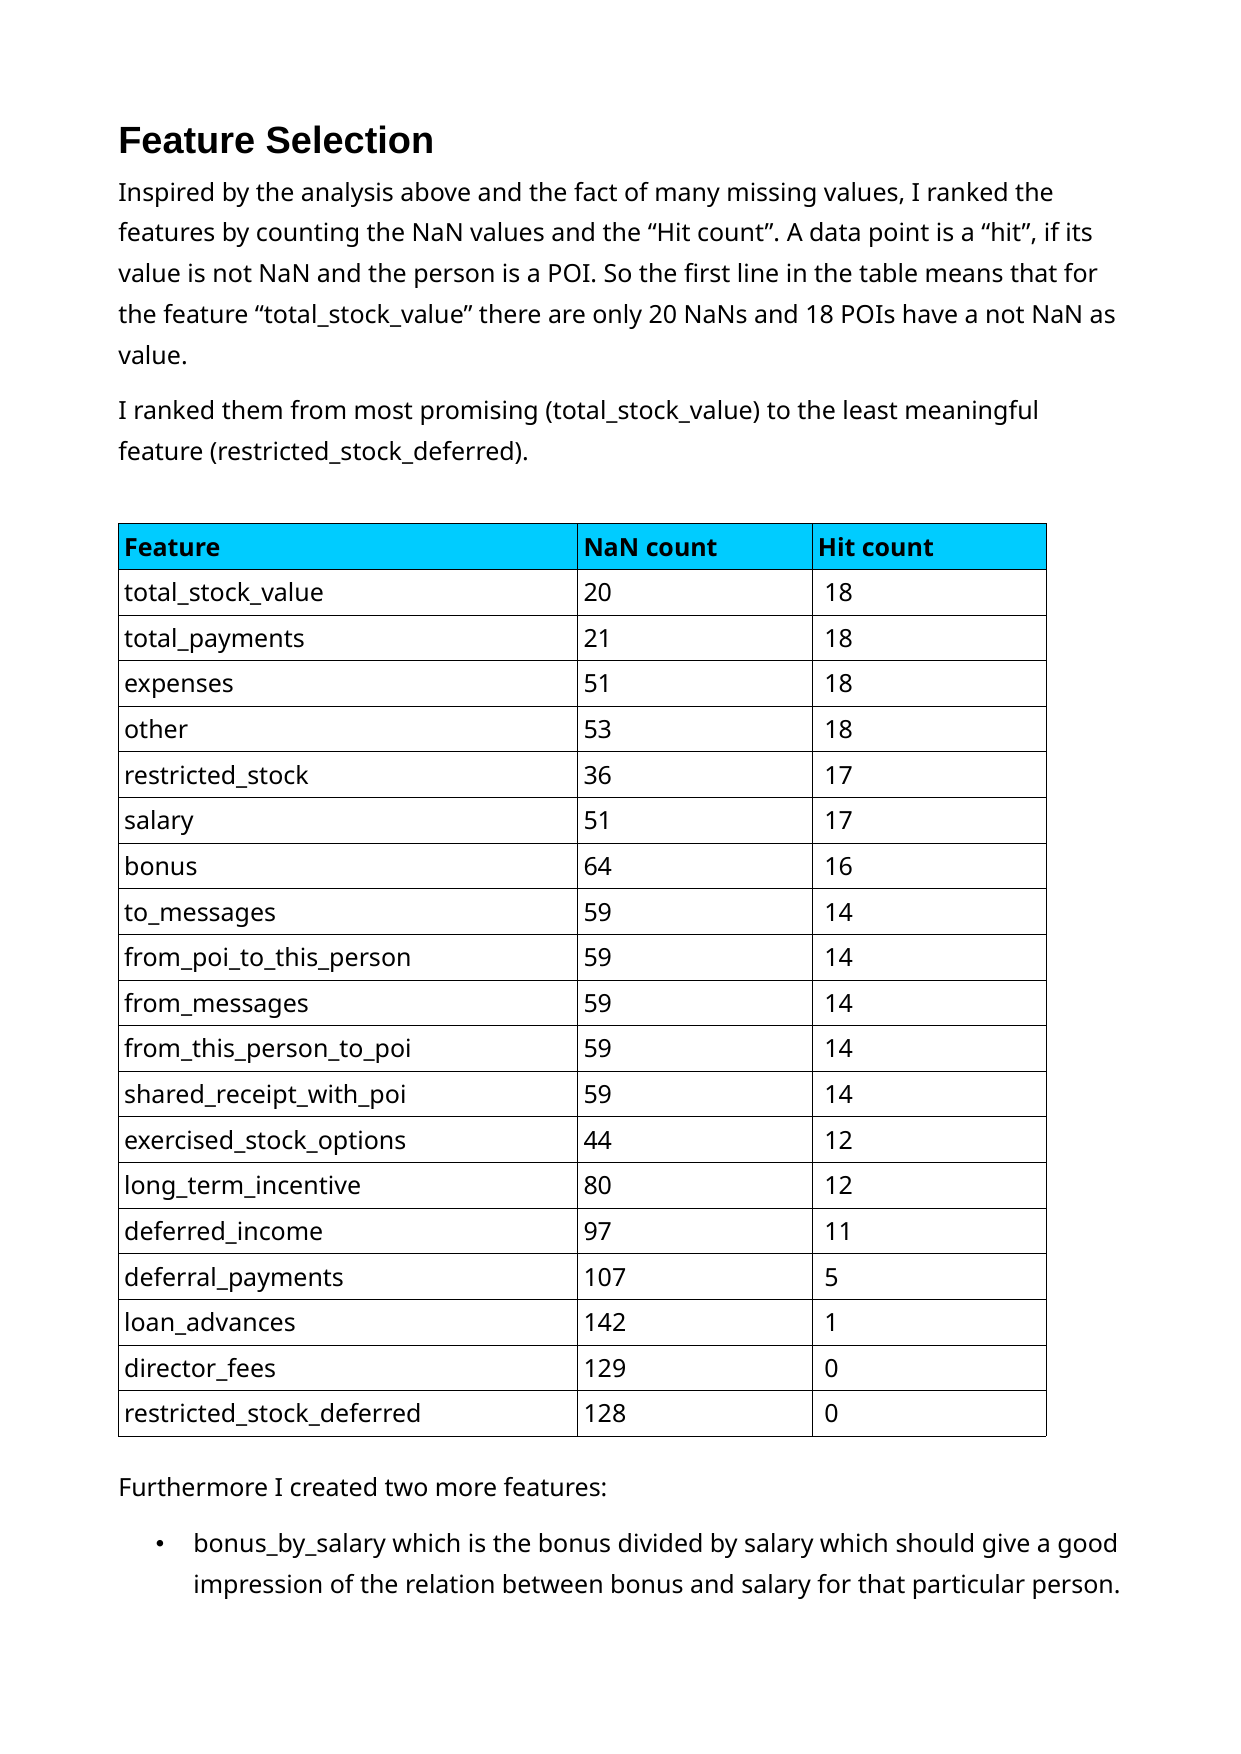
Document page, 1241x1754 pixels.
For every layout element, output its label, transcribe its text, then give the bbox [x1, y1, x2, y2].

table_cell 142 [578, 1300, 812, 1344]
table_cell 128 [578, 1391, 812, 1436]
table_cell 51 [578, 661, 812, 706]
table_cell 18 [813, 570, 1046, 614]
table_cell 14 [813, 889, 1046, 934]
table_cell 17 [813, 798, 1046, 843]
table_cell 44 [578, 1117, 812, 1162]
table_cell 17 [813, 752, 1046, 797]
table_cell 1 [813, 1300, 1046, 1344]
table_cell from_messages [119, 981, 577, 1025]
table_cell from_this_person_to_poi [119, 1026, 577, 1071]
table_cell 20 [578, 570, 812, 614]
table_cell 18 [813, 661, 1046, 706]
table_cell 21 [578, 616, 812, 660]
table_cell 64 [578, 844, 812, 888]
table_cell 5 [813, 1254, 1046, 1299]
table_cell 16 [813, 844, 1046, 888]
table_cell 80 [578, 1163, 812, 1208]
table_cell total_payments [119, 616, 577, 660]
table_cell 12 [813, 1117, 1046, 1162]
table_cell director_fees [119, 1346, 577, 1390]
table_cell 0 [813, 1346, 1046, 1390]
table_cell 59 [578, 935, 812, 979]
table_cell deferred_income [119, 1209, 577, 1253]
table_cell salary [119, 798, 577, 843]
table_cell other [119, 707, 577, 751]
table_cell exercised_stock_options [119, 1117, 577, 1162]
table_cell 0 [813, 1391, 1046, 1436]
table_cell 97 [578, 1209, 812, 1253]
table_header Hit count [813, 524, 1046, 569]
table_cell 18 [813, 707, 1046, 751]
table_cell from_poi_to_this_person [119, 935, 577, 979]
table_cell restricted_stock [119, 752, 577, 797]
table_cell 51 [578, 798, 812, 843]
table_cell 12 [813, 1163, 1046, 1208]
table_cell bonus [119, 844, 577, 888]
table_cell 36 [578, 752, 812, 797]
text Furthermore I created two more features: [118, 1470, 1122, 1504]
table_cell total_stock_value [119, 570, 577, 614]
text I ranked them from most promising (total_stock_value) to the least meaningful feature (restricted_stock_deferred). [118, 393, 1122, 468]
table_cell 129 [578, 1346, 812, 1390]
table_cell 18 [813, 616, 1046, 660]
table_cell restricted_stock_deferred [119, 1391, 577, 1436]
table_cell to_messages [119, 889, 577, 934]
table_cell 53 [578, 707, 812, 751]
table_cell 14 [813, 1026, 1046, 1071]
table_header Feature [119, 524, 577, 569]
table_cell deferral_payments [119, 1254, 577, 1299]
table_cell 14 [813, 1072, 1046, 1116]
list bonus_by_salary which is the bonus divided by salary which should give a good impression of the relation between bonus and salary for that particular person. [156, 1525, 1122, 1600]
table_cell 14 [813, 981, 1046, 1025]
table_cell shared_receipt_with_poi [119, 1072, 577, 1116]
text Inspired by the analysis above and the fact of many missing values, I ranked the features by counting the NaN values and the “Hit count”. A data point is a “hit”, if its value is not NaN and the person is a POI. So the first line in the table means that for the feature “total_stock_value” there are only 20 NaNs and 18 POIs have a not NaN as value. [118, 174, 1122, 372]
table_cell 14 [813, 935, 1046, 979]
table_cell loan_advances [119, 1300, 577, 1344]
table_cell 59 [578, 889, 812, 934]
table_cell 59 [578, 1026, 812, 1071]
table_cell 11 [813, 1209, 1046, 1253]
table_cell expenses [119, 661, 577, 706]
table_header NaN count [578, 524, 812, 569]
table_cell 59 [578, 981, 812, 1025]
table_cell long_term_incentive [119, 1163, 577, 1208]
table_cell 59 [578, 1072, 812, 1116]
subtitle Feature Selection [118, 118, 1122, 162]
table_cell 107 [578, 1254, 812, 1299]
